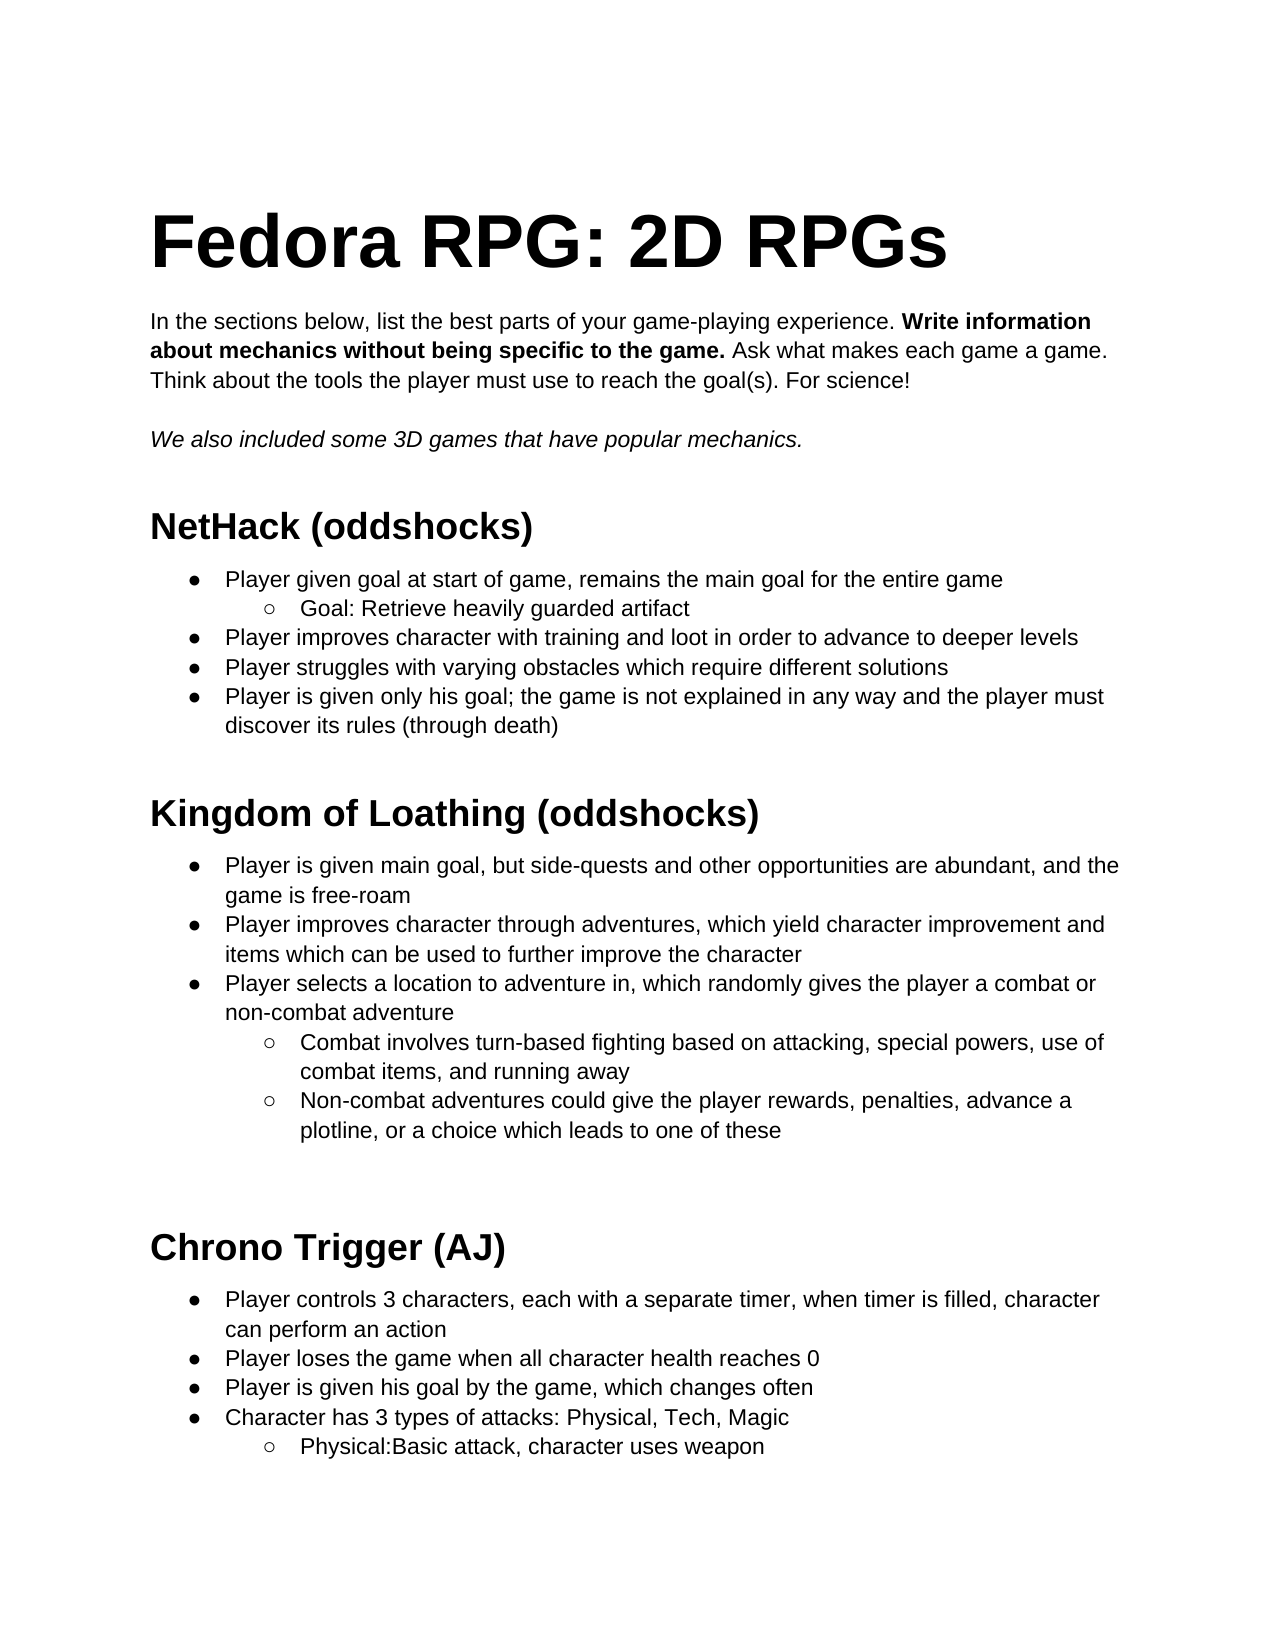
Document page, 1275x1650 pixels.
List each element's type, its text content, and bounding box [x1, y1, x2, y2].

list Non-combat adventures could give the player rewards, penalties, advance a plotline, or a choice which leads to one of these [262, 1088, 1125, 1143]
list Player improves character with training and loot in order to advance to deeper levels [187, 625, 1125, 651]
list Combat involves turn-based fighting based on attacking, special powers, use of combat items, and running away [262, 1029, 1125, 1084]
list Player improves character through adventures, which yield character improvement and items which can be used to further improve the character [187, 912, 1125, 967]
list Physical:Basic attack, character uses weapon [262, 1434, 1125, 1459]
subtitle Chrono Trigger (AJ) [150, 1226, 1125, 1268]
subtitle Kingdom of Loathing (oddshocks) [150, 792, 1125, 834]
subtitle NetHack (oddshocks) [150, 506, 1125, 547]
text In the sections below, list the best parts of your game-playing experience. Write information about mechanics without being specific to the game. Ask what makes each game a game. Think about the tools the player must use to reach the goal(s). For science! [150, 309, 1125, 393]
list Goal: Retrieve heavily guarded artifact [262, 596, 1125, 621]
list Player is given only his goal; the game is not explained in any way and the player must discover its rules (through death) [187, 684, 1125, 739]
list Player is given main goal, but side-quests and other opportunities are abundant, and the game is free-roam [187, 853, 1125, 908]
text We also included some 3D games that have popular mechanics. [150, 426, 1125, 452]
list Character has 3 types of attacks: Physical, Tech, Magic [187, 1404, 1125, 1430]
list Player is given his goal by the game, which changes often [187, 1375, 1125, 1401]
list Player struggles with varying obstacles which require different solutions [187, 654, 1125, 680]
list Player selects a location to adventure in, which randomly gives the player a combat or non-combat adventure [187, 971, 1125, 1026]
list Player loses the game when all character health reaches 0 [187, 1346, 1125, 1371]
title Fedora RPG: 2D RPGs [150, 200, 1125, 284]
list Player controls 3 characters, each with a separate timer, when timer is filled, character can perform an action [187, 1287, 1125, 1342]
list Player given goal at start of game, remains the main goal for the entire game [187, 566, 1125, 592]
